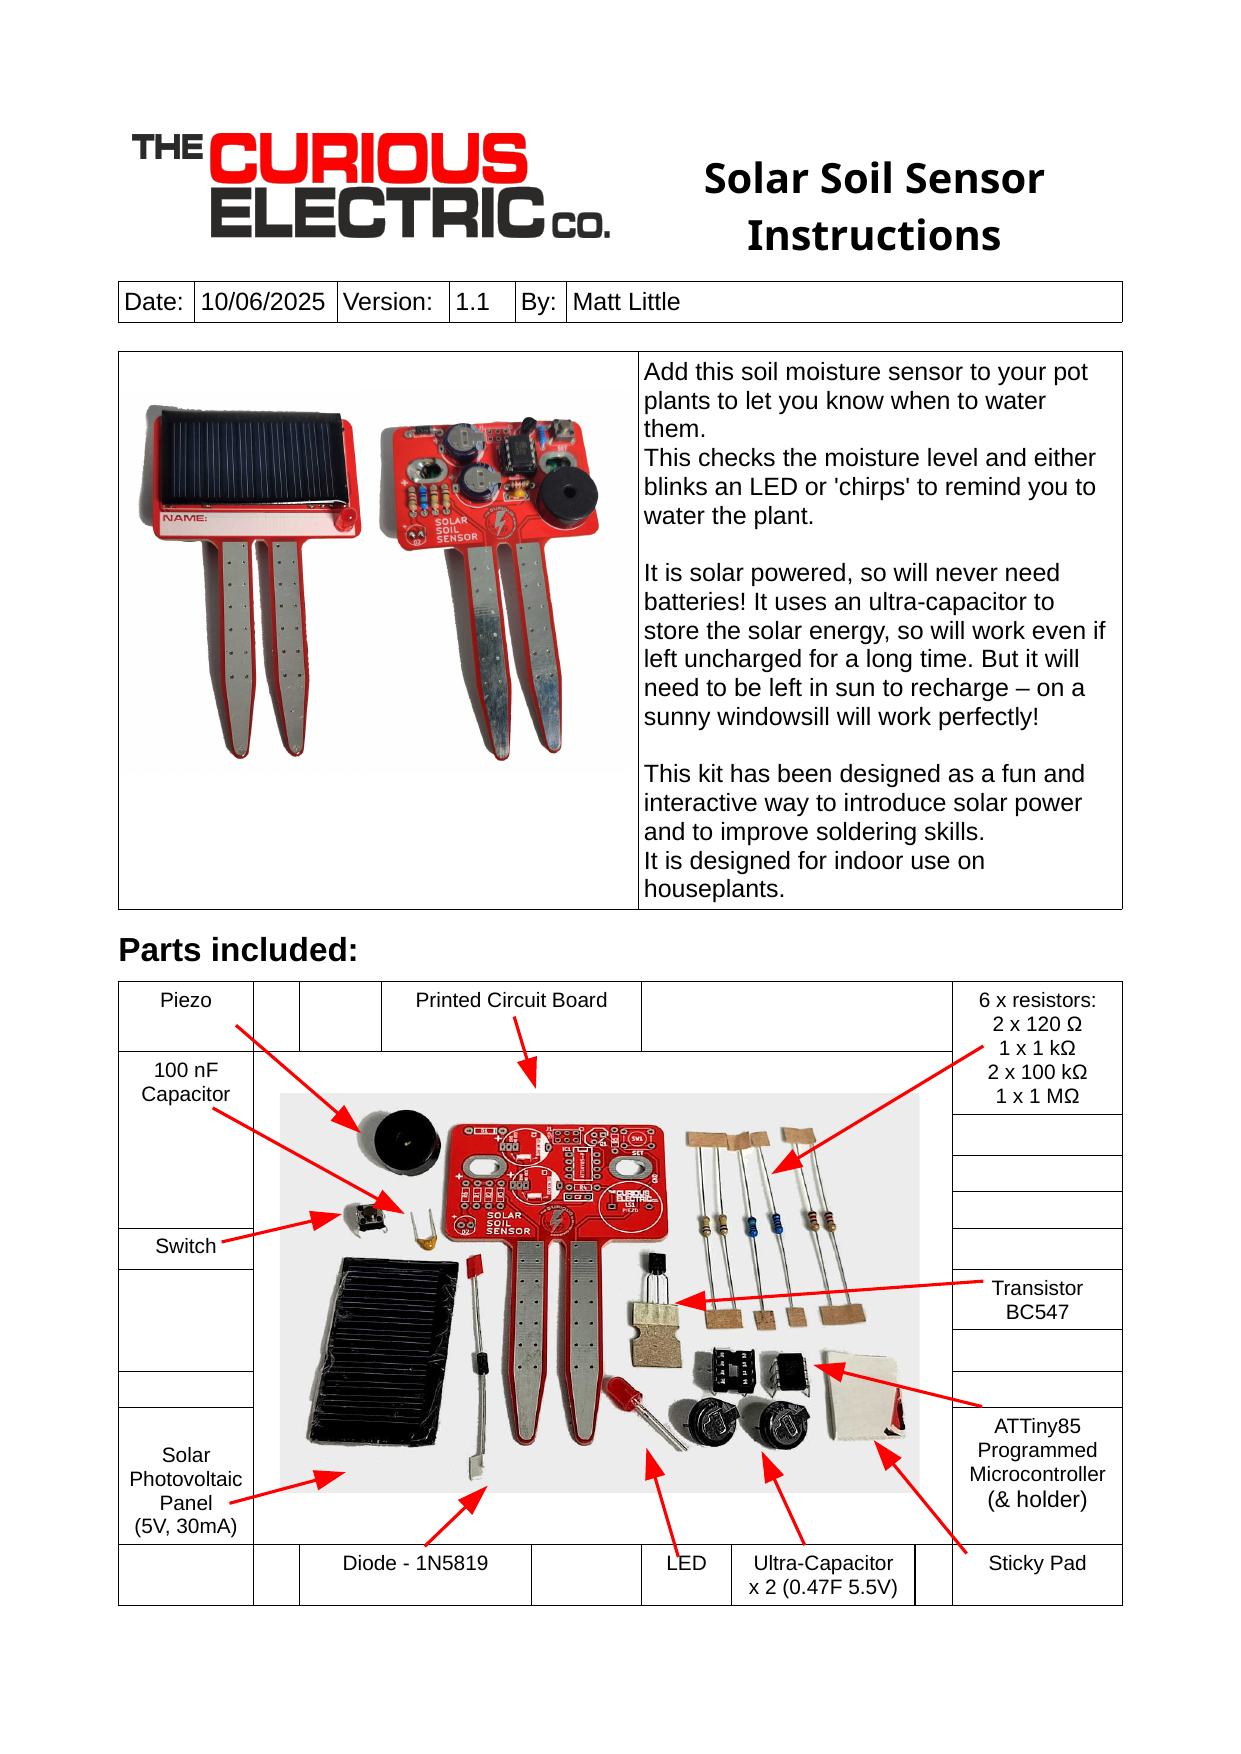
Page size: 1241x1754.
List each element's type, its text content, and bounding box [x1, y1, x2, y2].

subtitle Parts included: [118, 930, 1122, 969]
table_header Add this soil moisture sensor to your pot plants to let you know when to water them. This checks the moisture level and either blinks an LED or 'chirps' to remind you to water the plant. It is solar powered, so will never need batteries! It uses an ultra-capacitor to store the solar energy, so will work even if left uncharged for a long time. But it will need to be left in sun to recharge – on a sunny windowsill will work perfectly! This kit has been designed as a fun and interactive way to introduce solar power and to improve soldering skills. It is designed for indoor use on houseplants. [639, 352, 1122, 909]
table_cell [953, 1156, 1122, 1191]
table_cell [254, 1052, 310, 1142]
table_header 1.1 [450, 282, 515, 321]
table_cell Sticky Pad [953, 1545, 1122, 1604]
table_cell [953, 1372, 1122, 1407]
table_cell [953, 1330, 1122, 1371]
table_header Version: [338, 282, 449, 321]
picture [132, 133, 610, 238]
table_header [254, 982, 299, 1051]
table_cell [271, 1052, 952, 1093]
table_cell Solar Photovoltaic Panel (5V, 30mA) [119, 1408, 253, 1544]
table_cell [119, 1372, 253, 1407]
table_cell [119, 1545, 253, 1604]
picture [279, 1093, 920, 1493]
table_cell ATTiny85 Programmed Microcontroller (& holder) [953, 1408, 1122, 1544]
table_cell [920, 1286, 952, 1397]
table_cell Diode - 1N5819 [300, 1545, 531, 1604]
table_cell [953, 1229, 1122, 1269]
table_cell [783, 1493, 952, 1544]
table_cell [254, 1134, 279, 1232]
picture [120, 389, 630, 773]
table_header 10/06/2025 [195, 282, 337, 321]
table_cell 100 nF Capacitor [119, 1052, 253, 1228]
table_header Solar Soil Sensor Instructions [626, 118, 1123, 281]
table_cell [662, 1493, 802, 1544]
table_cell [431, 1493, 672, 1544]
table_cell Ultra-Capacitor x 2 (0.47F 5.5V) [732, 1545, 914, 1604]
table_header Date: [119, 282, 194, 321]
table_cell [911, 1068, 952, 1284]
table_header Piezo [119, 982, 253, 1051]
table_header 6 x resistors: 2 x 120 Ω 1 x 1 kΩ 2 x 100 kΩ 1 x 1 MΩ [953, 982, 1122, 1113]
table_cell Transistor BC547 [953, 1270, 1122, 1329]
table_cell LED [642, 1545, 731, 1604]
table_header Printed Circuit Board [382, 982, 641, 1051]
table_cell [953, 1402, 973, 1407]
table_header [254, 1044, 262, 1051]
table_cell [916, 1545, 952, 1604]
table_header [642, 982, 952, 1051]
table_cell [953, 1192, 1122, 1228]
table_header Matt Little [567, 282, 1122, 321]
table_header By: [516, 282, 566, 321]
table_header [119, 352, 638, 909]
table_cell Switch [119, 1229, 253, 1269]
table_cell [920, 1394, 952, 1531]
table_cell [254, 1231, 279, 1494]
table_header [300, 982, 381, 1051]
table_cell [119, 1270, 253, 1371]
table_cell [254, 1492, 470, 1544]
table_header [118, 118, 626, 281]
table_cell [532, 1545, 641, 1604]
table_cell [254, 1545, 299, 1604]
table_cell [953, 1115, 1122, 1155]
